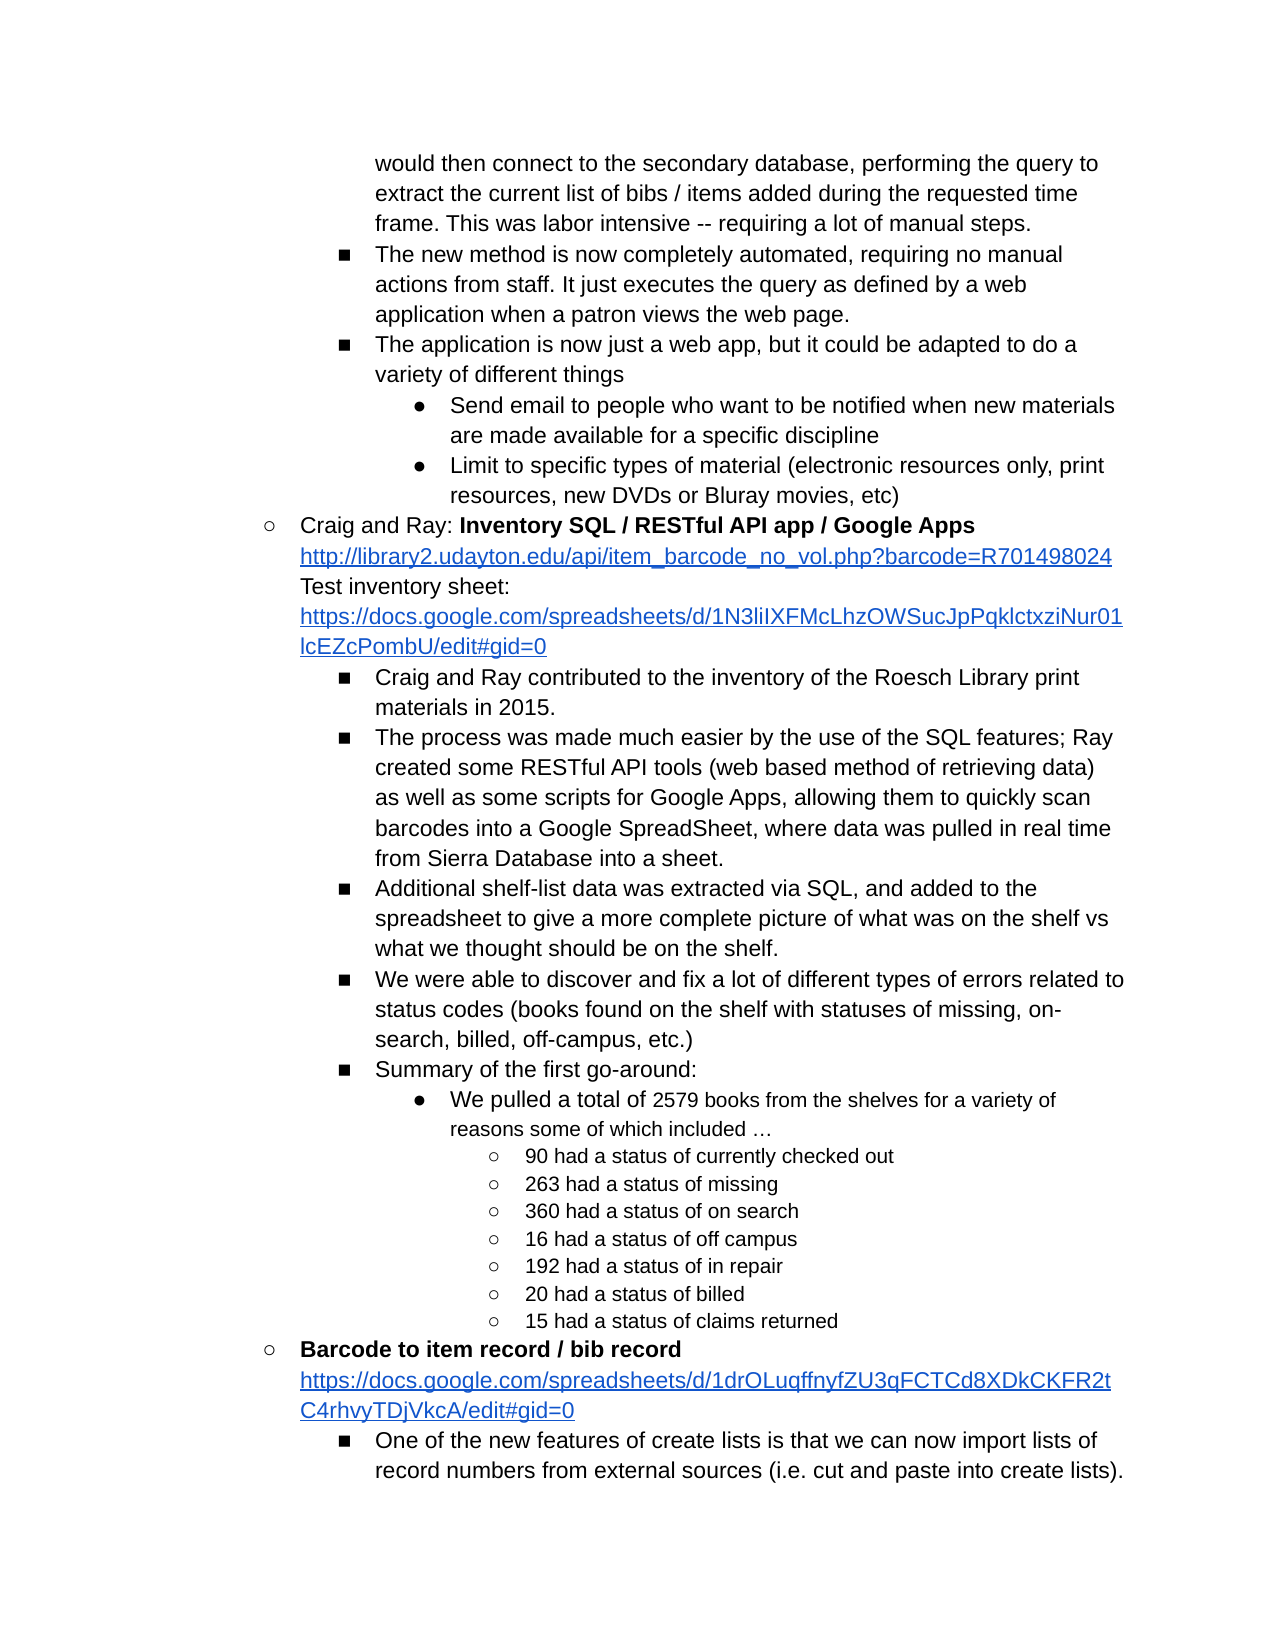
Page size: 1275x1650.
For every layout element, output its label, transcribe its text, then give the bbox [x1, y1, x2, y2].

list We pulled a total of 2579 books from the shelves for a variety of reasons some of which included … [412, 1086, 1125, 1140]
list The new method is now completely automated, requiring no manual actions from staff. It just executes the query as defined by a web application when a patron views the web page. [337, 241, 1125, 327]
list Barcode to item record / bib record https://docs.google.com/spreadsheets/d/1drOLuqffnyfZU3qFCTCd8XDkCKFR2tC4rhvyTDjVkcA/edit#gid=0 [262, 1336, 1125, 1423]
list would then connect to the secondary database, performing the query to extract the current list of bibs / items added during the requested time frame. This was labor intensive -- requiring a lot of manual steps. [337, 150, 1125, 237]
list Summary of the first go-around: [337, 1056, 1125, 1083]
list Craig and Ray: Inventory SQL / RESTful API app / Google Apps http://library2.udayton.edu/api/item_barcode_no_vol.php?barcode=R701498024 Test inventory sheet: https://docs.google.com/spreadsheets/d/1N3liIXFMcLhzOWSucJpPqklctxziNur01lcEZcPombU/edit#gid=0 [262, 512, 1125, 660]
list The process was made much easier by the use of the SQL features; Ray created some RESTful API tools (web based method of retrieving data) as well as some scripts for Google Apps, allowing them to quickly scan barcodes into a Google SpreadSheet, where data was pulled in real time from Sierra Database into a sheet. [337, 724, 1125, 871]
list Send email to people who want to be notified when new materials are made available for a specific discipline [412, 392, 1125, 448]
list Additional shelf-list data was extracted via SQL, and added to the spreadsheet to give a more complete picture of what was on the shelf vs what we thought should be on the shelf. [337, 875, 1125, 962]
list One of the new features of create lists is that we can now import lists of record numbers from external sources (i.e. cut and paste into create lists). [337, 1427, 1125, 1483]
list 192 had a status of in repair [487, 1254, 1125, 1278]
list The application is now just a web app, but it could be adapted to do a variety of different things [337, 331, 1125, 388]
list We were able to discover and fix a lot of different types of errors related to status codes (books found on the shelf with statuses of missing, on-search, billed, off-campus, etc.) [337, 966, 1125, 1052]
list Craig and Ray contributed to the inventory of the Roesch Library print materials in 2015. [337, 663, 1125, 720]
list 15 had a status of claims returned [487, 1309, 1125, 1333]
list 263 had a status of missing [487, 1171, 1125, 1195]
list 20 had a status of billed [487, 1281, 1125, 1305]
list 90 had a status of currently checked out [487, 1144, 1125, 1168]
list Limit to specific types of material (electronic resources only, print resources, new DVDs or Bluray movies, etc) [412, 452, 1125, 509]
list 360 had a status of on search [487, 1199, 1125, 1223]
list 16 had a status of off campus [487, 1226, 1125, 1250]
